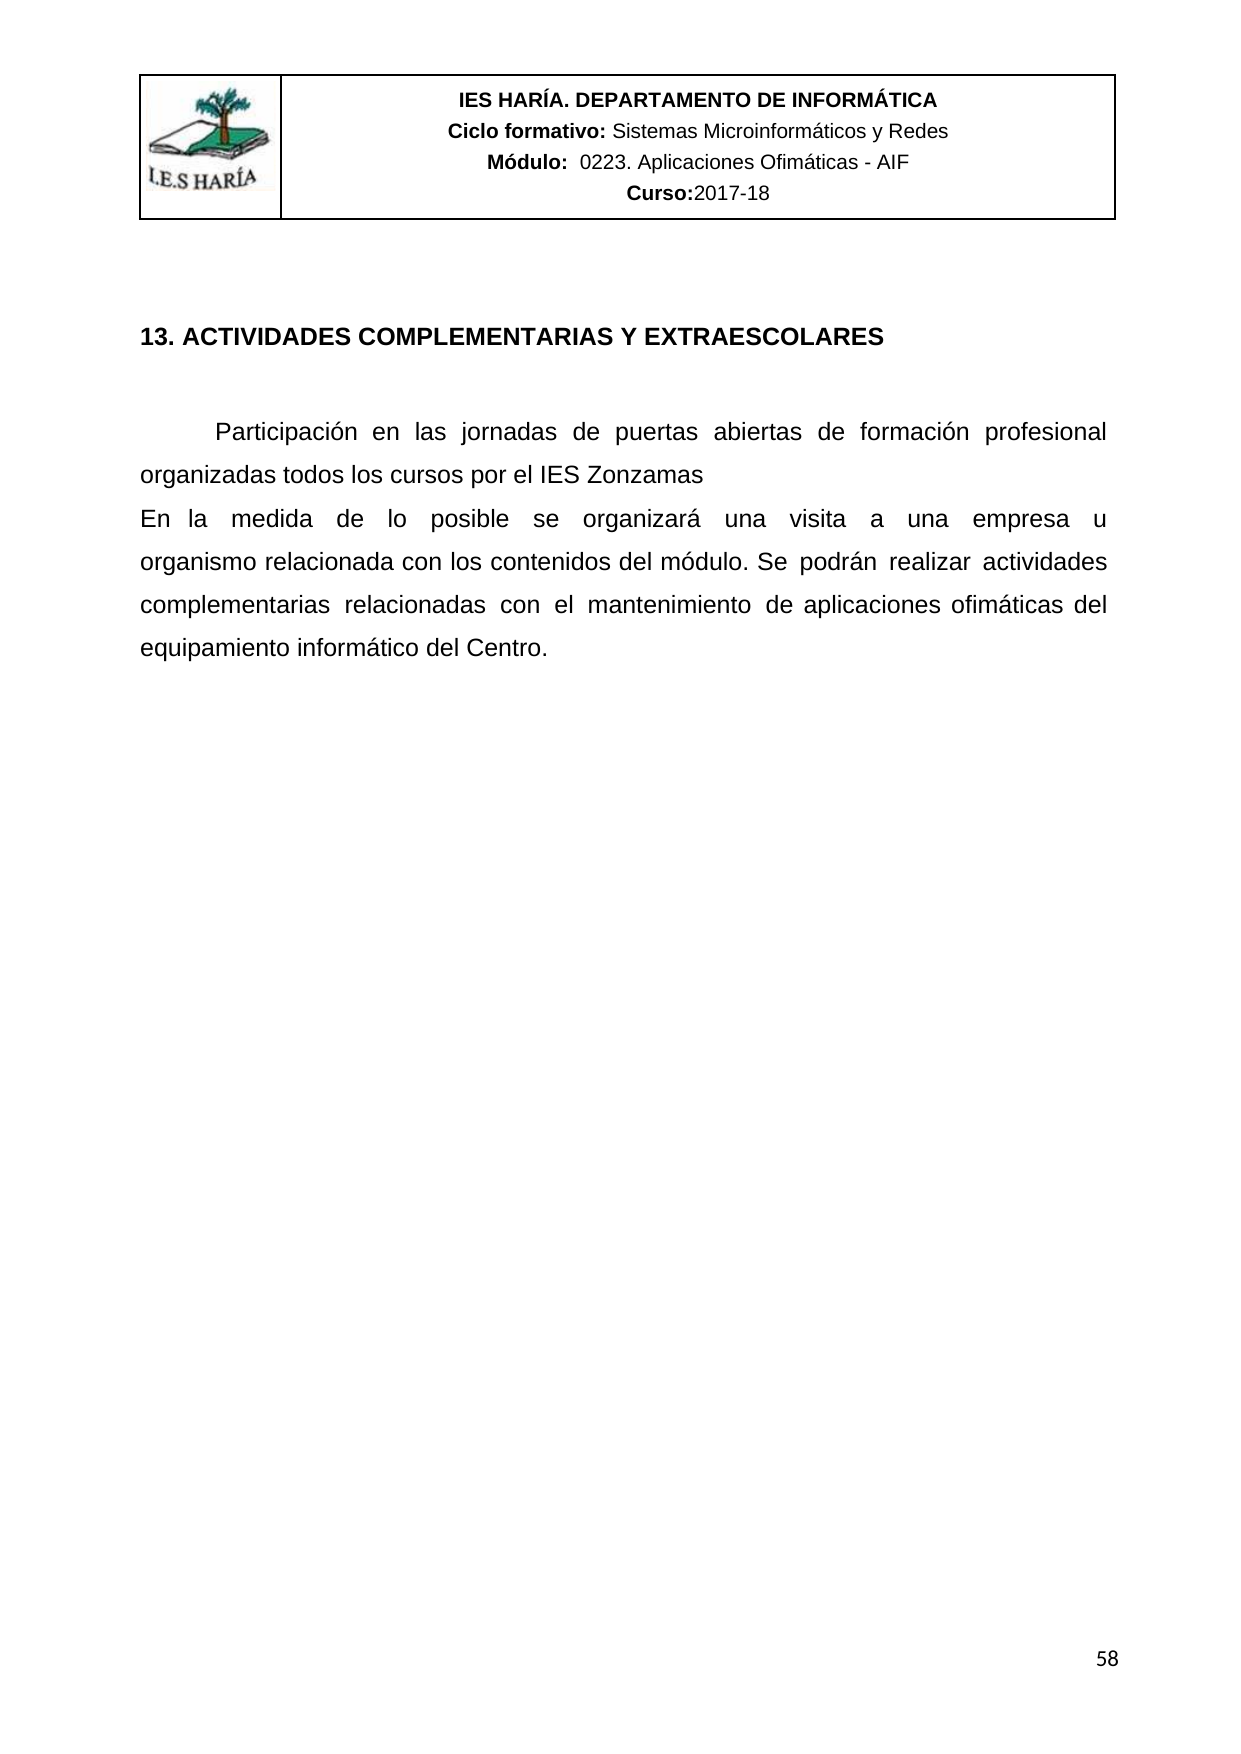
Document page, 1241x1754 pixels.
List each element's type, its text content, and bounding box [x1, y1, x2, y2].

subtitle 13. ACTIVIDADES COMPLEMENTARIAS Y EXTRAESCOLARES [140, 322, 1119, 351]
text En la medida de lo posible se organizará una visita a una empresa u organismo relacionada con los contenidos del módulo. Se podrán realizar actividades complementarias relacionadas con el mantenimiento de aplicaciones ofimáticas del equipamiento informático del Centro. [140, 504, 1108, 662]
text Participación en las jornadas de puertas abiertas de formación profesional organizadas todos los cursos por el IES Zonzamas [140, 417, 1107, 489]
picture [145, 81, 276, 191]
